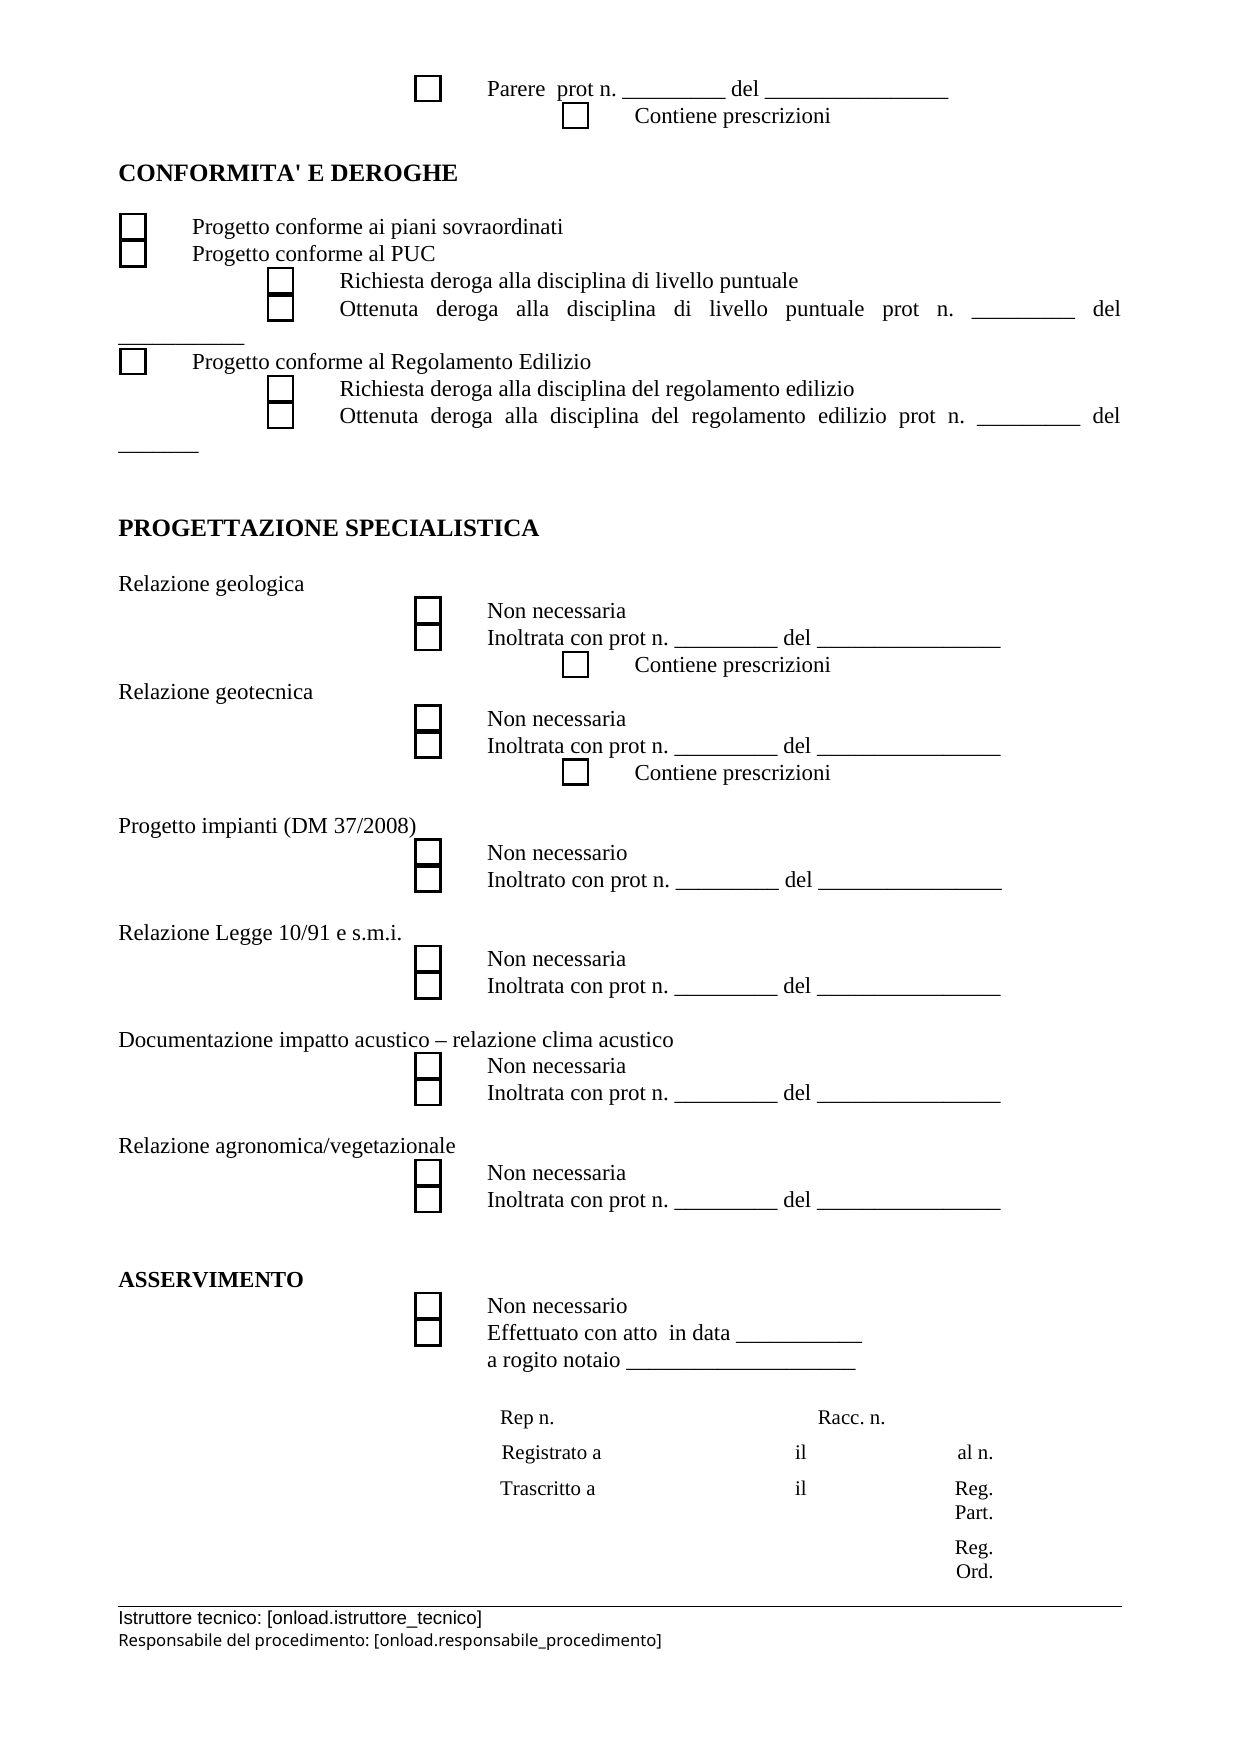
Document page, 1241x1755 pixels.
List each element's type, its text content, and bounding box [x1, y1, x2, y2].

text Non necessario [446, 838, 1122, 865]
text Contiene prescrizioni [593, 102, 1122, 129]
text Contiene prescrizioni [593, 758, 1122, 786]
table_cell Registrato a [494, 1435, 607, 1470]
table_header [999, 1399, 1122, 1434]
table_cell Reg. Part. [908, 1470, 999, 1529]
text Non necessaria [446, 597, 1122, 624]
text [118, 597, 413, 624]
text [118, 624, 413, 651]
text [118, 758, 561, 786]
text Non necessaria [446, 1159, 1122, 1186]
text [118, 704, 413, 731]
text a rogito notaio ____________________ [118, 1346, 1122, 1373]
table_cell [607, 1435, 738, 1470]
text Progetto impianti (DM 37/2008) [118, 812, 1122, 838]
text Effettuato con atto in data ___________ [446, 1319, 1122, 1346]
text Inoltrata con prot n. _________ del ________________ [446, 1079, 1122, 1106]
text Richiesta deroga alla disciplina di livello puntuale [298, 267, 1122, 294]
table_cell [999, 1435, 1122, 1470]
text [118, 375, 266, 402]
table_header Rep n. [494, 1399, 607, 1434]
text [118, 1159, 413, 1186]
text Non necessaria [446, 945, 1122, 972]
table_cell il [738, 1435, 812, 1470]
text Relazione agronomica/vegetazionale [118, 1132, 1122, 1159]
table_cell [812, 1470, 907, 1529]
table_cell [607, 1530, 738, 1589]
text [118, 1319, 413, 1346]
text Progetto conforme al PUC [151, 240, 1122, 267]
table_cell il [738, 1470, 812, 1529]
text [118, 865, 413, 892]
table_header [908, 1399, 999, 1434]
text Non necessario [446, 1292, 1122, 1319]
text [118, 972, 413, 999]
text [118, 838, 413, 865]
text Progetto conforme al Regolamento Edilizio [151, 348, 1122, 375]
table_header [738, 1399, 812, 1434]
text [118, 1292, 413, 1319]
text Richiesta deroga alla disciplina del regolamento edilizio [298, 375, 1122, 402]
text Inoltrata con prot n. _________ del ________________ [446, 1186, 1122, 1213]
table_cell [812, 1435, 907, 1470]
text CONFORMITA' E DEROGHE [118, 158, 1122, 187]
table_cell al n. [908, 1435, 999, 1470]
text [118, 1186, 413, 1213]
text Inoltrata con prot n. _________ del ________________ [446, 972, 1122, 999]
table_cell [812, 1530, 907, 1589]
text [118, 945, 413, 972]
text PROGETTAZIONE SPECIALISTICA [118, 513, 1122, 542]
text [118, 102, 561, 129]
text Non necessaria [446, 1052, 1122, 1079]
table_cell Trascritto a [494, 1470, 607, 1529]
text [118, 75, 413, 102]
text Relazione geologica [118, 570, 1122, 597]
table_cell [494, 1530, 607, 1589]
table_cell [999, 1470, 1122, 1529]
text Relazione geotecnica [118, 678, 1122, 704]
text Contiene prescrizioni [593, 651, 1122, 678]
text [118, 267, 266, 294]
text ASSERVIMENTO [118, 1266, 1122, 1292]
text [118, 651, 561, 678]
table_cell [738, 1530, 812, 1589]
text [118, 1052, 413, 1079]
text Ottenuta deroga alla disciplina di livello puntuale prot n. _________ del ___________ [118, 294, 1122, 348]
table_cell Reg. Ord. [908, 1530, 999, 1589]
text Relazione Legge 10/91 e s.m.i. [118, 919, 1122, 945]
text Non necessaria [446, 704, 1122, 731]
text Documentazione impatto acustico – relazione clima acustico [118, 1026, 1122, 1052]
text Inoltrato con prot n. _________ del ________________ [446, 865, 1122, 892]
table_header Racc. n. [812, 1399, 907, 1434]
text [118, 1079, 413, 1106]
table_cell [999, 1530, 1122, 1589]
text Parere prot n. _________ del ________________ [446, 75, 1122, 102]
table_header [607, 1399, 738, 1434]
text Progetto conforme ai piani sovraordinati [151, 213, 1122, 240]
table_cell [607, 1470, 738, 1529]
text Ottenuta deroga alla disciplina del regolamento edilizio prot n. _________ del _______ [118, 402, 1122, 455]
text [118, 731, 413, 758]
text Inoltrata con prot n. _________ del ________________ [446, 624, 1122, 651]
text Inoltrata con prot n. _________ del ________________ [446, 731, 1122, 758]
